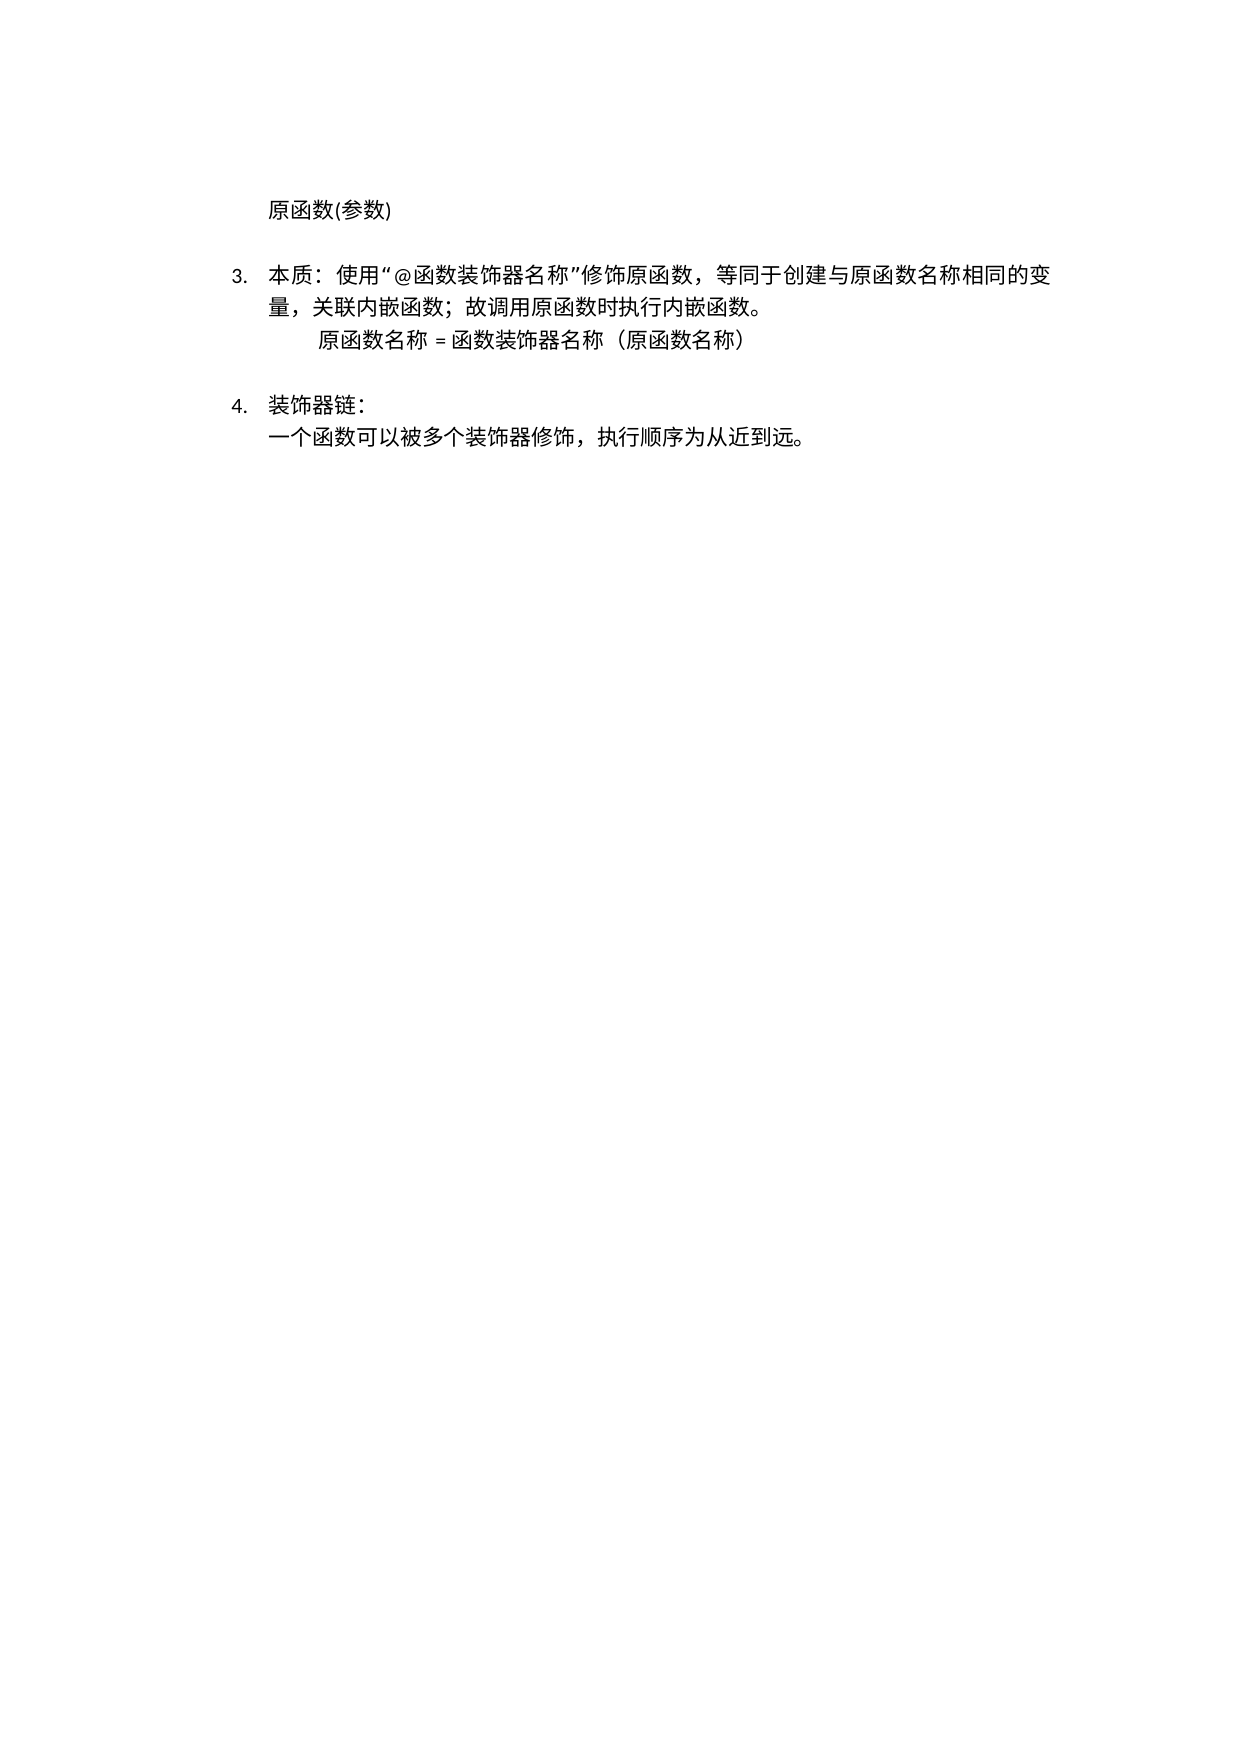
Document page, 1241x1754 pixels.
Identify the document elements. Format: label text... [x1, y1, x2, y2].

list 原函数(参数) [269, 194, 1053, 227]
list 装饰器链： [231, 389, 1053, 422]
list 本质：使用“@函数装饰器名称”修饰原函数，等同于创建与原函数名称相同的变量，关联内嵌函数；故调用原函数时执行内嵌函数。 [231, 259, 1053, 324]
list 一个函数可以被多个装饰器修饰，执行顺序为从近到远。 [269, 422, 1053, 454]
text 原函数名称 = 函数装饰器名称（原函数名称） [187, 324, 1053, 357]
